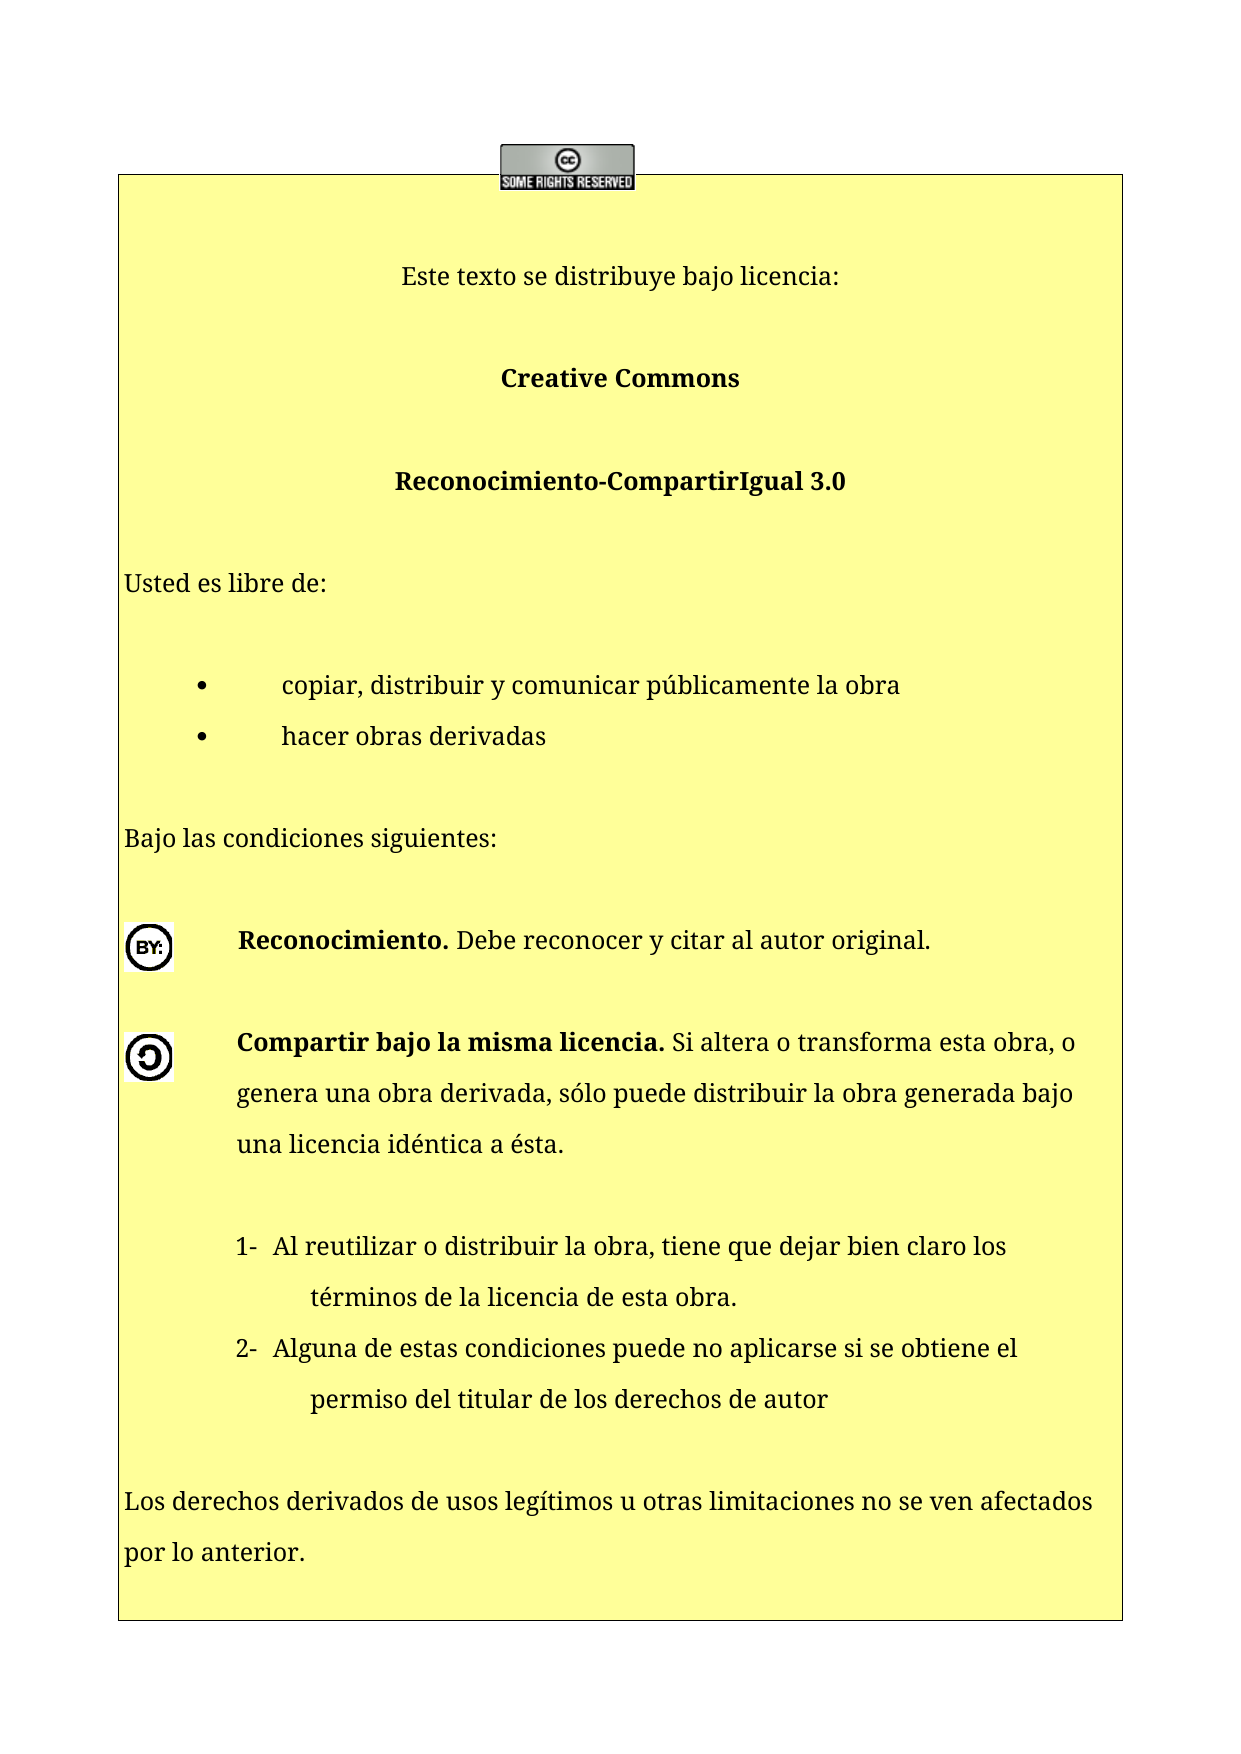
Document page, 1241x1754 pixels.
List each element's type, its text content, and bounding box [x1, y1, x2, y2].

picture [125, 924, 173, 971]
picture [125, 1034, 173, 1081]
picture [500, 144, 635, 190]
table_header Este texto se distribuye bajo licencia: Creative Commons Reconocimiento-CompartirIgual 3.0 Usted es libre de: copiar, distribuir y comunicar públicamente la obra hacer obras derivadas Bajo las condiciones siguientes: Reconocimiento. Debe reconocer y citar al autor original. Compartir bajo la misma licencia. Si altera o transforma esta obra, o genera una obra derivada, sólo puede distribuir la obra generada bajo una licencia idéntica a ésta. Al reutilizar o distribuir la obra, tiene que dejar bien claro los términos de la licencia de esta obra. Alguna de estas condiciones puede no aplicarse si se obtiene el permiso del titular de los derechos de autor Los derechos derivados de usos legítimos u otras limitaciones no se ven afectados por lo anterior. [119, 175, 1122, 1620]
